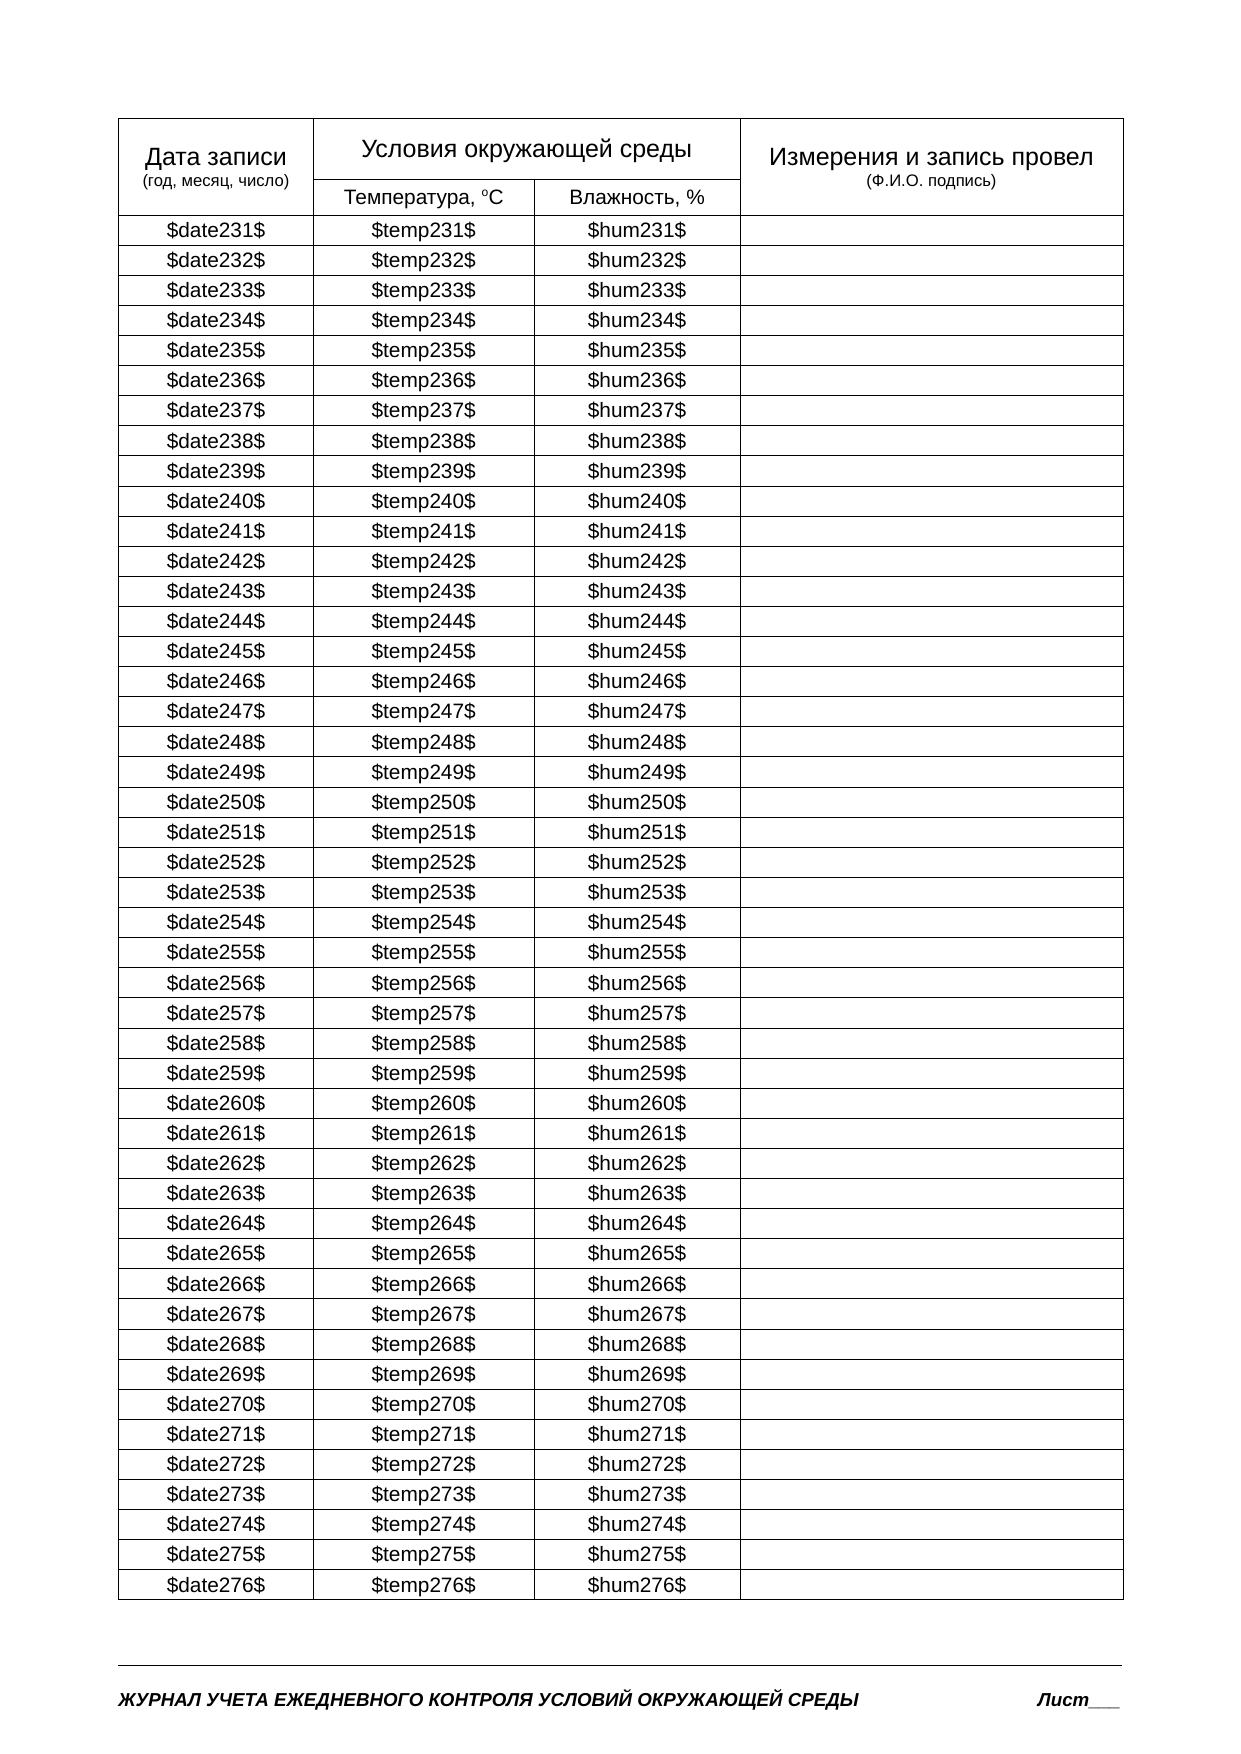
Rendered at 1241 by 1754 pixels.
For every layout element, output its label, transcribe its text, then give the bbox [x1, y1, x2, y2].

table_cell [741, 878, 1123, 907]
table_cell $hum258$ [535, 1029, 740, 1057]
table_cell $date231$ [119, 216, 313, 245]
table_cell $date268$ [119, 1330, 313, 1358]
table_cell $temp232$ [314, 246, 534, 275]
table_cell $date257$ [119, 998, 313, 1027]
table_cell [741, 1029, 1123, 1057]
table_cell $temp262$ [314, 1149, 534, 1178]
table_cell $hum251$ [535, 818, 740, 847]
table_cell $date259$ [119, 1059, 313, 1088]
table_cell $date242$ [119, 547, 313, 576]
table_cell [741, 938, 1123, 967]
table_cell $temp254$ [314, 908, 534, 937]
table_cell $date258$ [119, 1029, 313, 1057]
table_cell $date267$ [119, 1299, 313, 1328]
table_cell [741, 1570, 1123, 1599]
table_cell $hum254$ [535, 908, 740, 937]
table_cell $date262$ [119, 1149, 313, 1178]
table_cell $temp264$ [314, 1209, 534, 1238]
table_cell $date235$ [119, 336, 313, 365]
table_cell $hum256$ [535, 968, 740, 997]
table_cell $date270$ [119, 1390, 313, 1419]
table_cell [741, 1179, 1123, 1208]
table_cell [741, 1510, 1123, 1539]
table_cell $hum238$ [535, 426, 740, 455]
table_cell $temp258$ [314, 1029, 534, 1057]
table_cell $hum244$ [535, 607, 740, 636]
table_cell $hum253$ [535, 878, 740, 907]
table_cell $hum264$ [535, 1209, 740, 1238]
table_cell $date239$ [119, 456, 313, 486]
table_cell $hum245$ [535, 637, 740, 666]
table_cell $hum236$ [535, 366, 740, 395]
table_cell $temp240$ [314, 487, 534, 516]
table_cell $date269$ [119, 1360, 313, 1389]
table_cell $date240$ [119, 487, 313, 516]
table_cell [741, 818, 1123, 847]
table_cell [741, 697, 1123, 726]
table_cell $temp249$ [314, 757, 534, 787]
table_cell [741, 216, 1123, 245]
table_cell $hum255$ [535, 938, 740, 967]
table_cell $temp266$ [314, 1269, 534, 1298]
table_cell $date265$ [119, 1239, 313, 1268]
table_cell $temp271$ [314, 1420, 534, 1449]
table_cell $hum274$ [535, 1510, 740, 1539]
table_cell $hum260$ [535, 1089, 740, 1118]
table_cell $hum268$ [535, 1330, 740, 1358]
table_cell $hum266$ [535, 1269, 740, 1298]
table_cell $temp253$ [314, 878, 534, 907]
table_cell $date247$ [119, 697, 313, 726]
table_cell $hum234$ [535, 306, 740, 335]
table_cell $date232$ [119, 246, 313, 275]
table_cell $temp257$ [314, 998, 534, 1027]
table_cell [741, 1119, 1123, 1148]
table_cell $temp250$ [314, 788, 534, 817]
table_cell $temp248$ [314, 727, 534, 756]
table_cell $hum237$ [535, 396, 740, 425]
table_cell $temp261$ [314, 1119, 534, 1148]
table_cell $temp275$ [314, 1540, 534, 1569]
table_cell [741, 607, 1123, 636]
table_cell [741, 1480, 1123, 1509]
table_cell $date241$ [119, 517, 313, 546]
table_cell [741, 366, 1123, 395]
table_cell $temp245$ [314, 637, 534, 666]
table_cell [741, 1390, 1123, 1419]
table_cell $temp237$ [314, 396, 534, 425]
table_cell [741, 426, 1123, 455]
table_cell $date271$ [119, 1420, 313, 1449]
table_cell [741, 1149, 1123, 1178]
table_cell $temp234$ [314, 306, 534, 335]
table_cell $hum270$ [535, 1390, 740, 1419]
table_cell [741, 998, 1123, 1027]
table_cell $date260$ [119, 1089, 313, 1118]
table_cell $temp270$ [314, 1390, 534, 1419]
table_cell $hum242$ [535, 547, 740, 576]
table_cell $hum247$ [535, 697, 740, 726]
table_cell [741, 336, 1123, 365]
table_cell [741, 637, 1123, 666]
table_cell $date245$ [119, 637, 313, 666]
table_cell $temp247$ [314, 697, 534, 726]
table_cell $hum263$ [535, 1179, 740, 1208]
table_cell $hum250$ [535, 788, 740, 817]
table_cell $hum273$ [535, 1480, 740, 1509]
table_cell $hum252$ [535, 848, 740, 877]
table_cell $hum240$ [535, 487, 740, 516]
table_cell $temp269$ [314, 1360, 534, 1389]
table_cell $temp260$ [314, 1089, 534, 1118]
table_cell [741, 306, 1123, 335]
table_cell $hum241$ [535, 517, 740, 546]
table_header Дата записи (год, месяц, число) [119, 119, 313, 214]
table_cell $date243$ [119, 577, 313, 606]
table_cell $temp272$ [314, 1450, 534, 1479]
table_cell $date236$ [119, 366, 313, 395]
table_cell $date250$ [119, 788, 313, 817]
table_cell [741, 667, 1123, 696]
table_cell $date273$ [119, 1480, 313, 1509]
table_cell $hum249$ [535, 757, 740, 787]
table_cell $temp276$ [314, 1570, 534, 1599]
table_cell [741, 1540, 1123, 1569]
table_header Условия окружающей среды [314, 119, 740, 179]
table_cell [741, 1269, 1123, 1298]
table_cell [741, 1059, 1123, 1088]
table_cell $date251$ [119, 818, 313, 847]
table_cell $temp267$ [314, 1299, 534, 1328]
table_cell [741, 276, 1123, 305]
table_cell $temp243$ [314, 577, 534, 606]
table_cell $temp252$ [314, 848, 534, 877]
table_cell $hum276$ [535, 1570, 740, 1599]
table_cell [741, 1299, 1123, 1328]
table_cell $temp233$ [314, 276, 534, 305]
table_cell $temp246$ [314, 667, 534, 696]
table_cell $temp242$ [314, 547, 534, 576]
table_cell [741, 908, 1123, 937]
table_cell $date263$ [119, 1179, 313, 1208]
table_cell $date248$ [119, 727, 313, 756]
table_cell $hum267$ [535, 1299, 740, 1328]
table_cell $hum232$ [535, 246, 740, 275]
table_cell $hum259$ [535, 1059, 740, 1088]
table_cell $date249$ [119, 757, 313, 787]
table_cell [741, 1089, 1123, 1118]
table_cell $hum265$ [535, 1239, 740, 1268]
table_cell $date274$ [119, 1510, 313, 1539]
table_cell Влажность, % [535, 180, 740, 214]
table_cell $date256$ [119, 968, 313, 997]
table_cell $hum262$ [535, 1149, 740, 1178]
table_cell $hum271$ [535, 1420, 740, 1449]
table_header Измерения и запись провел (Ф.И.О. подпись) [741, 119, 1123, 214]
table_cell $hum275$ [535, 1540, 740, 1569]
table_cell $date264$ [119, 1209, 313, 1238]
table_cell $temp255$ [314, 938, 534, 967]
table_cell [741, 968, 1123, 997]
table_cell [741, 848, 1123, 877]
table_cell $hum233$ [535, 276, 740, 305]
table_cell $temp244$ [314, 607, 534, 636]
table_cell [741, 1330, 1123, 1358]
table_cell [741, 757, 1123, 787]
table_cell $date261$ [119, 1119, 313, 1148]
table_cell $hum231$ [535, 216, 740, 245]
table_cell [741, 456, 1123, 486]
table_cell [741, 1209, 1123, 1238]
table_cell $temp263$ [314, 1179, 534, 1208]
table_cell [741, 788, 1123, 817]
table_cell [741, 547, 1123, 576]
table_cell $date244$ [119, 607, 313, 636]
table_cell $hum243$ [535, 577, 740, 606]
table_cell $temp239$ [314, 456, 534, 486]
table_cell $hum248$ [535, 727, 740, 756]
table_cell $date276$ [119, 1570, 313, 1599]
table_cell $hum239$ [535, 456, 740, 486]
table_cell [741, 246, 1123, 275]
table_cell $date252$ [119, 848, 313, 877]
table_cell $date253$ [119, 878, 313, 907]
table_cell Температура, оС [314, 180, 534, 214]
table_cell $hum261$ [535, 1119, 740, 1148]
table_cell $temp241$ [314, 517, 534, 546]
table_cell $date255$ [119, 938, 313, 967]
table_cell [741, 1360, 1123, 1389]
table_cell $date272$ [119, 1450, 313, 1479]
table_cell $hum269$ [535, 1360, 740, 1389]
table_cell $temp256$ [314, 968, 534, 997]
table_cell [741, 396, 1123, 425]
table_cell $hum235$ [535, 336, 740, 365]
table_cell $date234$ [119, 306, 313, 335]
table_cell [741, 727, 1123, 756]
table_cell $temp268$ [314, 1330, 534, 1358]
table_cell [741, 577, 1123, 606]
table_cell $temp265$ [314, 1239, 534, 1268]
table_cell $date233$ [119, 276, 313, 305]
table_cell [741, 1420, 1123, 1449]
table_cell $temp273$ [314, 1480, 534, 1509]
table_cell $date275$ [119, 1540, 313, 1569]
table_cell $temp259$ [314, 1059, 534, 1088]
table_cell $temp238$ [314, 426, 534, 455]
table_cell $date238$ [119, 426, 313, 455]
table_cell [741, 517, 1123, 546]
table_cell $date237$ [119, 396, 313, 425]
table_cell $date246$ [119, 667, 313, 696]
table_cell $temp274$ [314, 1510, 534, 1539]
table_cell $temp235$ [314, 336, 534, 365]
table_cell $hum257$ [535, 998, 740, 1027]
table_cell $date266$ [119, 1269, 313, 1298]
table_cell $temp236$ [314, 366, 534, 395]
table_cell $temp231$ [314, 216, 534, 245]
table_cell $date254$ [119, 908, 313, 937]
table_cell [741, 1450, 1123, 1479]
table_cell [741, 1239, 1123, 1268]
table_cell $temp251$ [314, 818, 534, 847]
table_cell $hum246$ [535, 667, 740, 696]
table_cell [741, 487, 1123, 516]
table_cell $hum272$ [535, 1450, 740, 1479]
